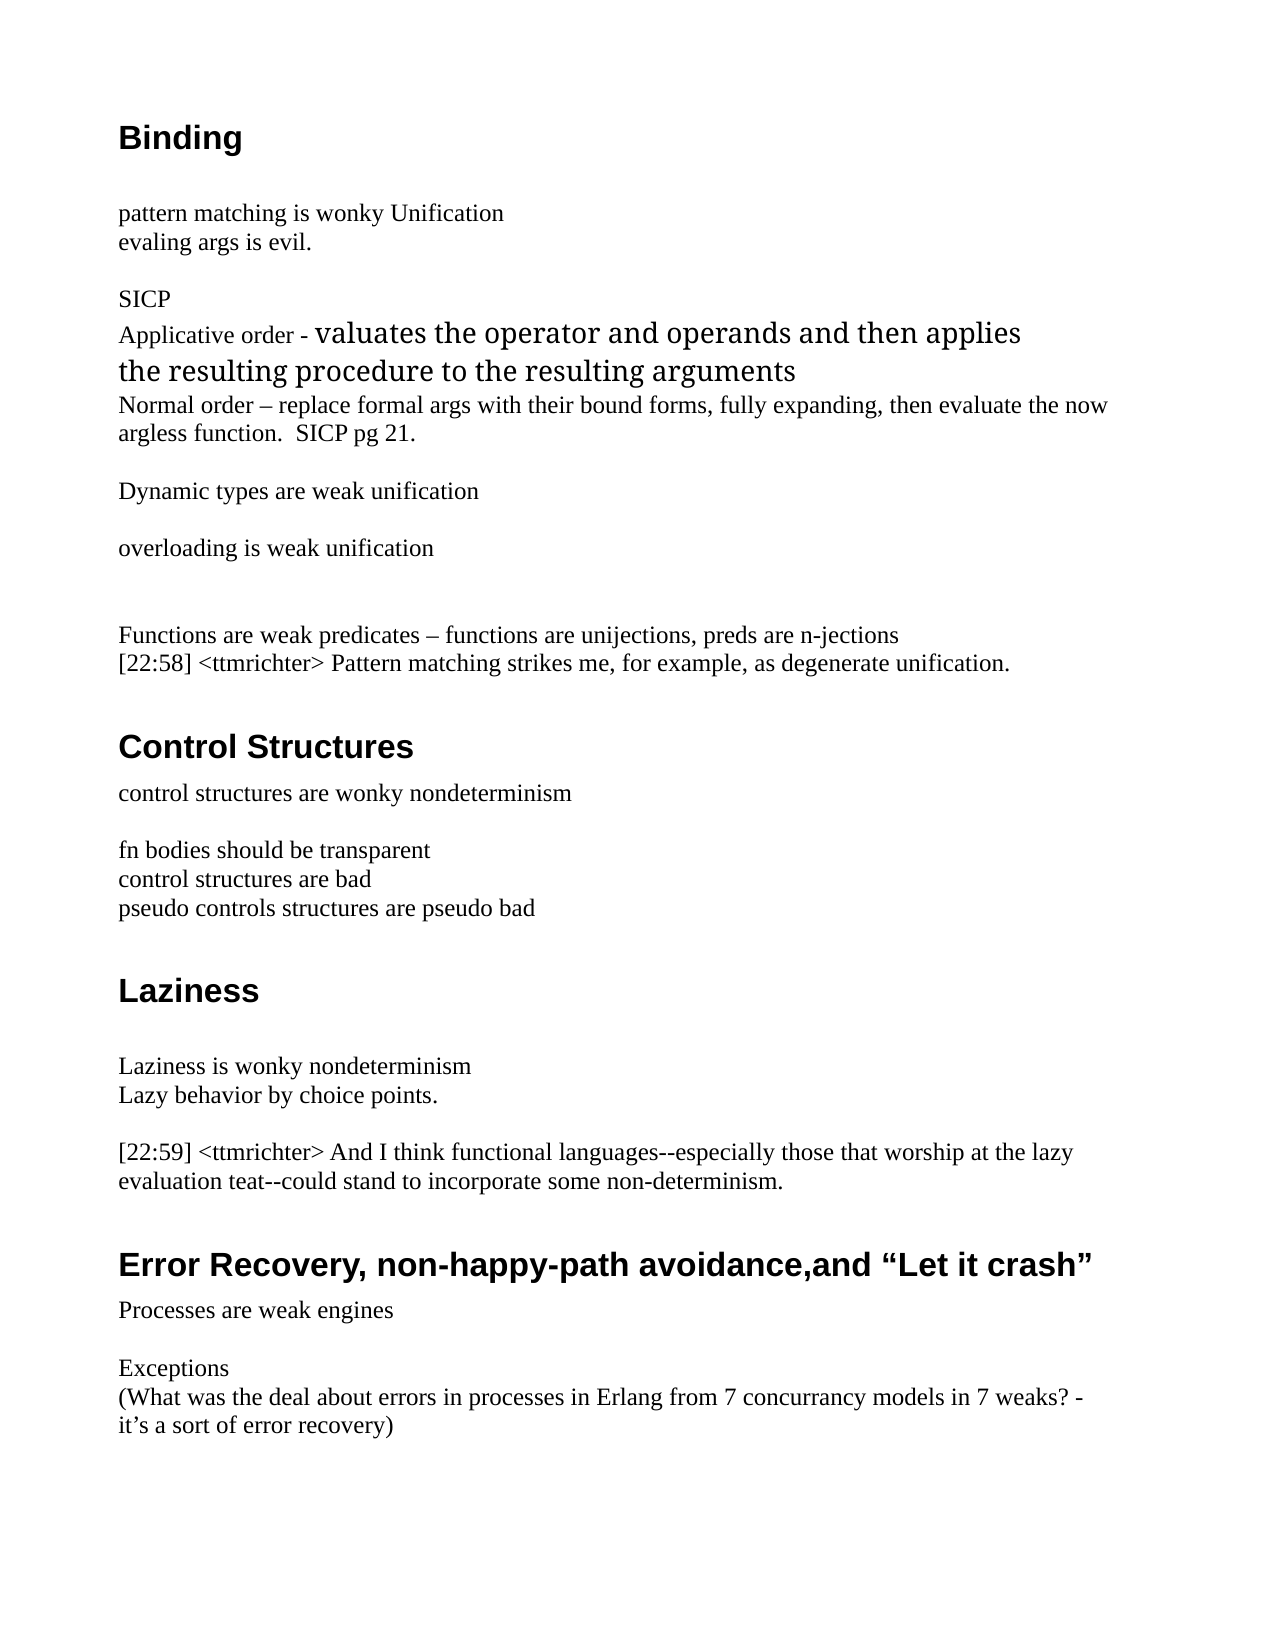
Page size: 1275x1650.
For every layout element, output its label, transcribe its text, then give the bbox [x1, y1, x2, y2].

subtitle Error Recovery, non-happy-path avoidance,and “Let it crash” [118, 1244, 1157, 1283]
text [22:59] <ttmrichter> And I think functional languages--especially those that worship at the lazy evaluation teat--could stand to incorporate some non-determinism. [118, 1137, 1157, 1195]
text pattern matching is wonky Unification [118, 198, 1157, 227]
text fn bodies should be transparent [118, 835, 1157, 864]
text control structures are bad [118, 864, 1157, 893]
text pseudo controls structures are pseudo bad [118, 893, 1157, 922]
text SICP [118, 284, 1157, 313]
subtitle Control Structures [118, 727, 1157, 765]
text evaling args is evil. [118, 227, 1157, 256]
subtitle Binding [118, 118, 1157, 157]
text Dynamic types are weak unification [118, 476, 1157, 505]
subtitle Laziness [118, 971, 1157, 1010]
text the resulting procedure to the resulting arguments [118, 351, 1157, 390]
text [22:58] <ttmrichter> Pattern matching strikes me, for example, as degenerate unification. [118, 648, 1157, 677]
text control structures are wonky nondeterminism [118, 778, 1157, 807]
text Applicative order - valuates the operator and operands and then applies [118, 313, 1157, 351]
text overloading is weak unification [118, 533, 1157, 562]
text Laziness is wonky nondeterminism [118, 1051, 1157, 1080]
text Exceptions [118, 1353, 1157, 1382]
text it’s a sort of error recovery) [118, 1411, 1157, 1439]
text Normal order – replace formal args with their bound forms, fully expanding, then evaluate the now argless function. SICP pg 21. [118, 390, 1157, 447]
text Processes are weak engines [118, 1296, 1157, 1324]
text Lazy behavior by choice points. [118, 1080, 1157, 1109]
text (What was the deal about errors in processes in Erlang from 7 concurrancy models in 7 weaks? - [118, 1382, 1157, 1411]
text Functions are weak predicates – functions are unijections, preds are n-jections [118, 620, 1157, 648]
